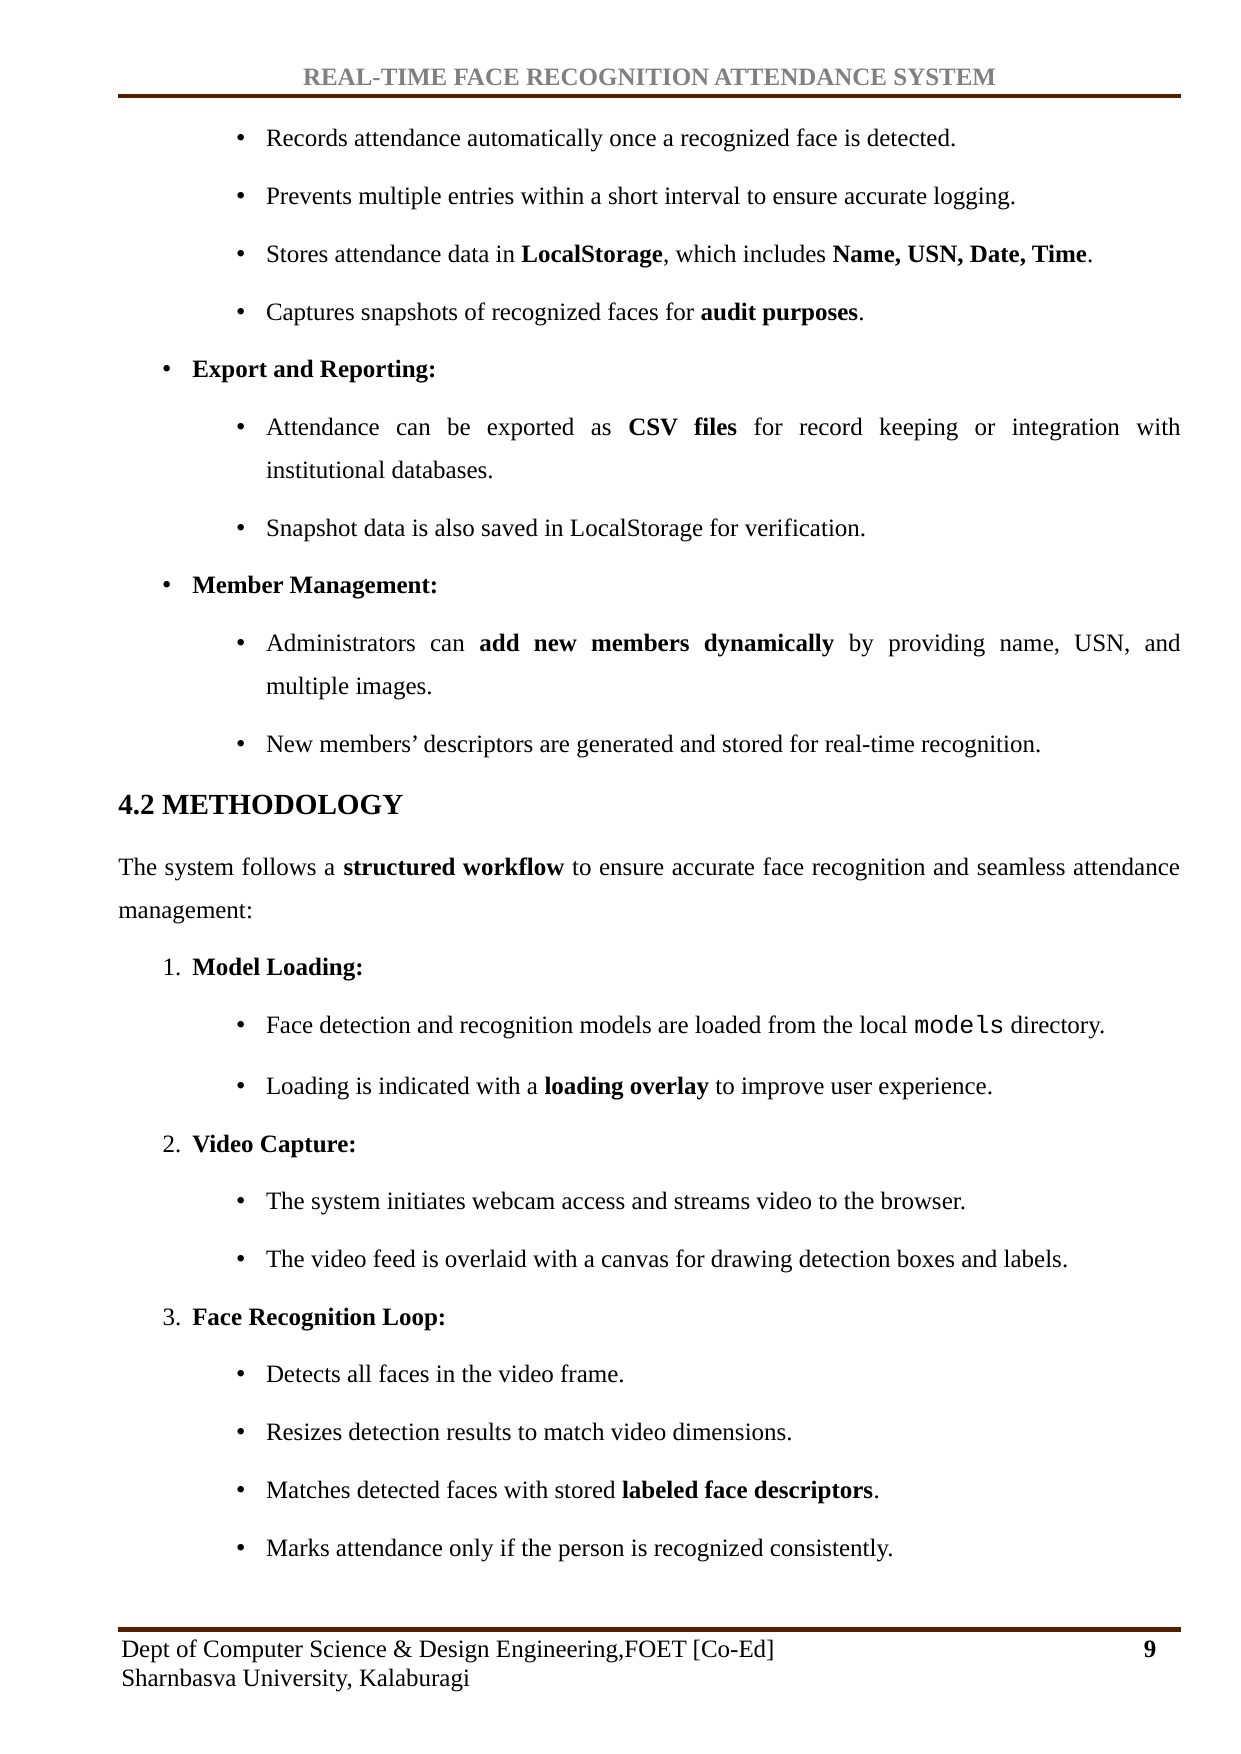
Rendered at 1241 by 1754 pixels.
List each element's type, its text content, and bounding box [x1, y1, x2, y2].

list The system initiates webcam access and streams video to the browser. [236, 1186, 1181, 1215]
list Face Recognition Loop: [162, 1302, 1181, 1331]
list Matches detected faces with stored labeled face descriptors. [236, 1475, 1181, 1504]
list Face detection and recognition models are loaded from the local models directory. [236, 1010, 1181, 1041]
list Prevents multiple entries within a short interval to ensure accurate logging. [236, 181, 1181, 210]
list The video feed is overlaid with a canvas for drawing detection boxes and labels. [236, 1244, 1181, 1273]
text The system follows a structured workflow to ensure accurate face recognition and seamless attendance management: [118, 852, 1181, 923]
list Marks attendance only if the person is recognized consistently. [236, 1533, 1181, 1561]
list Attendance can be exported as CSV files for record keeping or integration with institutional databases. [236, 412, 1181, 484]
list Resizes detection results to match video dimensions. [236, 1417, 1181, 1446]
list New members’ descriptors are generated and stored for real-time recognition. [236, 729, 1181, 758]
list Export and Reporting: [162, 354, 1181, 383]
list Captures snapshots of recognized faces for audit purposes. [236, 297, 1181, 325]
list Stores attendance data in LocalStorage, which includes Name, USN, Date, Time. [236, 239, 1181, 268]
list Administrators can add new members dynamically by providing name, USN, and multiple images. [236, 628, 1181, 700]
list Video Capture: [162, 1129, 1181, 1157]
list Loading is indicated with a loading overlay to improve user experience. [236, 1071, 1181, 1100]
subtitle 4.2 METHODOLOGY [118, 787, 1181, 820]
list Member Management: [162, 571, 1181, 599]
list Snapshot data is also saved in LocalStorage for verification. [236, 513, 1181, 542]
list Detects all faces in the video frame. [236, 1359, 1181, 1388]
list Model Loading: [162, 952, 1181, 981]
list Records attendance automatically once a recognized face is detected. [236, 123, 1181, 152]
